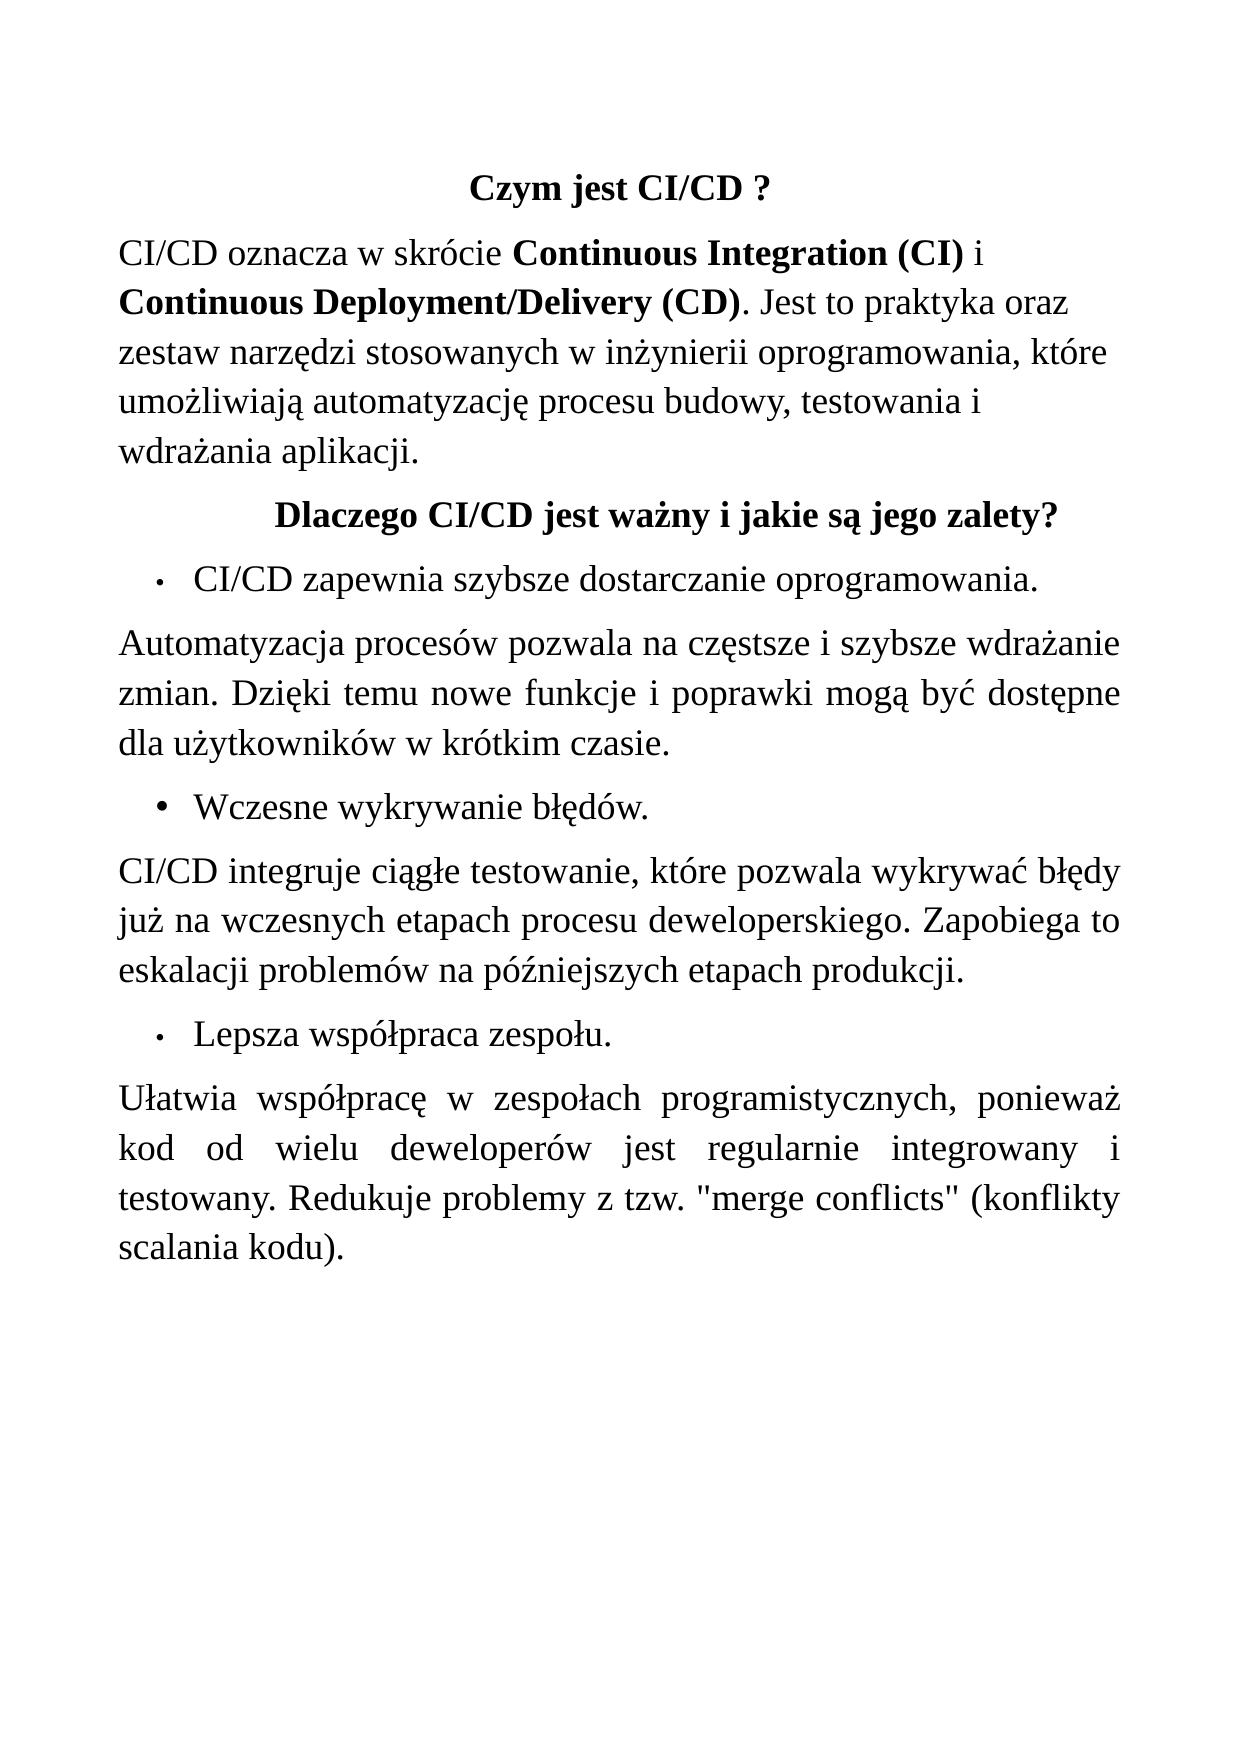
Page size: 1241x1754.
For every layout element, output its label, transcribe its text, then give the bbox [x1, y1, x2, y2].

text Automatyzacja procesów pozwala na częstsze i szybsze wdrażanie zmian. Dzięki temu nowe funkcje i poprawki mogą być dostępne dla użytkowników w krótkim czasie. [118, 621, 1122, 763]
text CI/CD integruje ciągłe testowanie, które pozwala wykrywać błędy już na wczesnych etapach procesu deweloperskiego. Zapobiega to eskalacji problemów na późniejszych etapach produkcji. [118, 848, 1122, 991]
text CI/CD oznacza w skrócie Continuous Integration (CI) i Continuous Deployment/Delivery (CD). Jest to praktyka oraz zestaw narzędzi stosowanych w inżynierii oprogramowania, które umożliwiają automatyzację procesu budowy, testowania i wdrażania aplikacji. [118, 230, 1122, 471]
list Wczesne wykrywanie błędów. [156, 784, 1122, 827]
text Czym jest CI/CD ? [118, 166, 1122, 209]
list Lepsza współpraca zespołu. [156, 1012, 1122, 1055]
list CI/CD zapewnia szybsze dostarczanie oprogramowania. [156, 557, 1122, 600]
text Dlaczego CI/CD jest ważny i jakie są jego zalety? [118, 492, 1122, 536]
text Ułatwia współpracę w zespołach programistycznych, ponieważ kod od wielu deweloperów jest regularnie integrowany i testowany. Redukuje problemy z tzw. "merge conflicts" (konflikty scalania kodu). [118, 1076, 1122, 1268]
